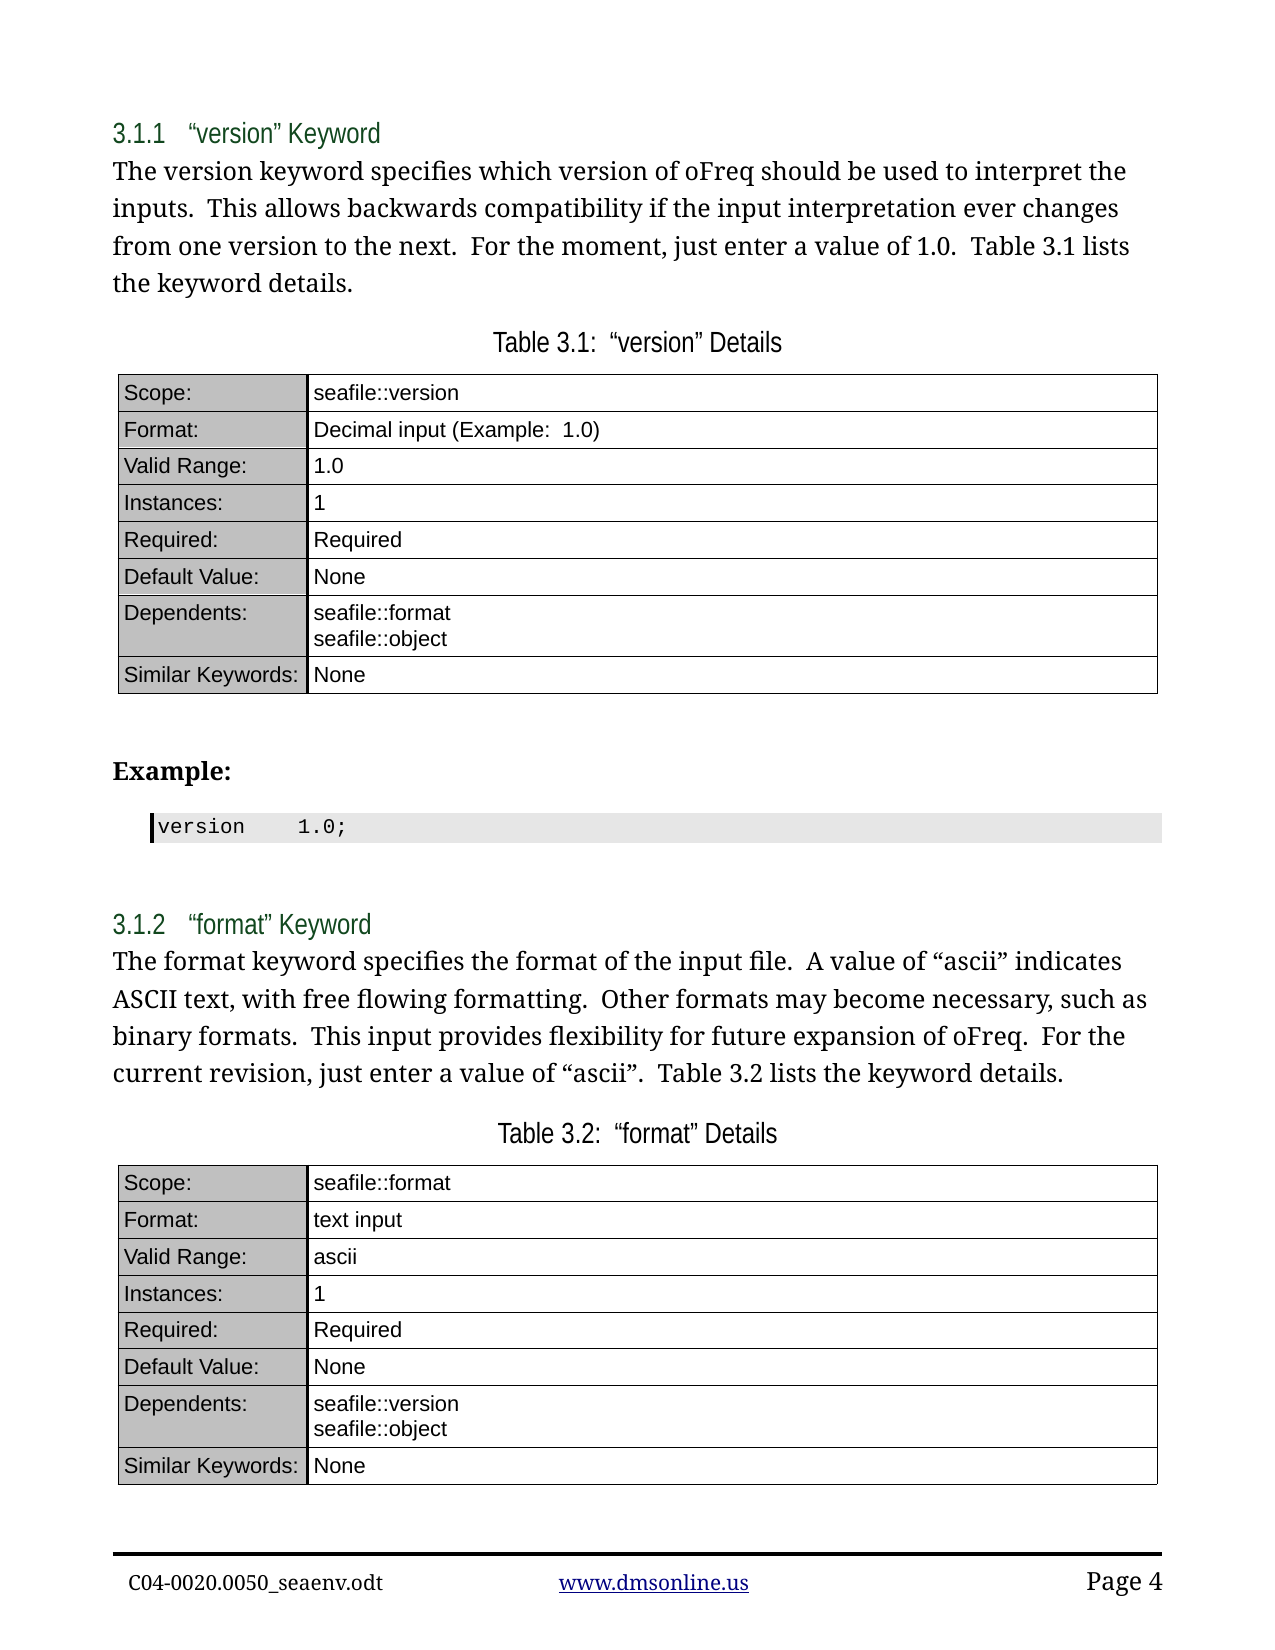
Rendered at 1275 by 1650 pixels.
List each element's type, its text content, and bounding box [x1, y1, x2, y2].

table_cell Default Value: [119, 559, 306, 594]
table_cell Required [309, 1313, 1157, 1348]
table_cell None [309, 1349, 1157, 1385]
subtitle “format” Keyword [112, 907, 1162, 941]
table_cell Valid Range: [119, 449, 306, 484]
table_cell Dependents: [119, 596, 306, 656]
table_cell None [309, 657, 1157, 693]
table_cell Required [309, 522, 1157, 558]
text version 1.0; [154, 813, 1162, 843]
table_cell Required: [119, 1313, 306, 1348]
text The version keyword specifies which version of oFreq should be used to interpret the inputs. This allows backwards compatibility if the input interpretation ever changes from one version to the next. For the moment, just enter a value of 1.0. Table 3.1 lists the keyword details. [112, 153, 1162, 299]
table_cell Dependents: [119, 1386, 306, 1447]
text Table 3.1: “version” Details [112, 325, 1162, 359]
table_cell Format: [119, 1202, 306, 1238]
table_cell Instances: [119, 485, 306, 521]
table_cell 1 [309, 1276, 1157, 1312]
table_cell Required: [119, 522, 306, 558]
table_cell Decimal input (Example: 1.0) [309, 412, 1157, 447]
table_cell Similar Keywords: [119, 657, 306, 693]
table_cell seafile::format seafile::object [309, 596, 1157, 656]
text Table 3.2: “format” Details [112, 1116, 1162, 1149]
subtitle “version” keyword [112, 117, 1162, 150]
table_cell None [309, 1448, 1157, 1484]
table_cell Default Value: [119, 1349, 306, 1385]
table_cell Valid Range: [119, 1239, 306, 1275]
text The format keyword specifies the format of the input file. A value of “ascii” indicates ASCII text, with free flowing formatting. Other formats may become necessary, such as binary formats. This input provides flexibility for future expansion of oFreq. For the current revision, just enter a value of “ascii”. Table 3.2 lists the keyword details. [112, 944, 1162, 1090]
table_cell Format: [119, 412, 306, 447]
table_cell 1.0 [309, 449, 1157, 484]
table_header seafile::version [309, 375, 1157, 411]
table_cell Similar Keywords: [119, 1448, 306, 1484]
table_cell seafile::version seafile::object [309, 1386, 1157, 1447]
table_header Scope: [119, 1166, 306, 1201]
table_cell Instances: [119, 1276, 306, 1312]
table_cell ascii [309, 1239, 1157, 1275]
text Example: [112, 753, 1162, 787]
table_cell None [309, 559, 1157, 594]
table_cell text input [309, 1202, 1157, 1238]
table_cell 1 [309, 485, 1157, 521]
table_header Scope: [119, 375, 306, 411]
table_header seafile::format [309, 1166, 1157, 1201]
